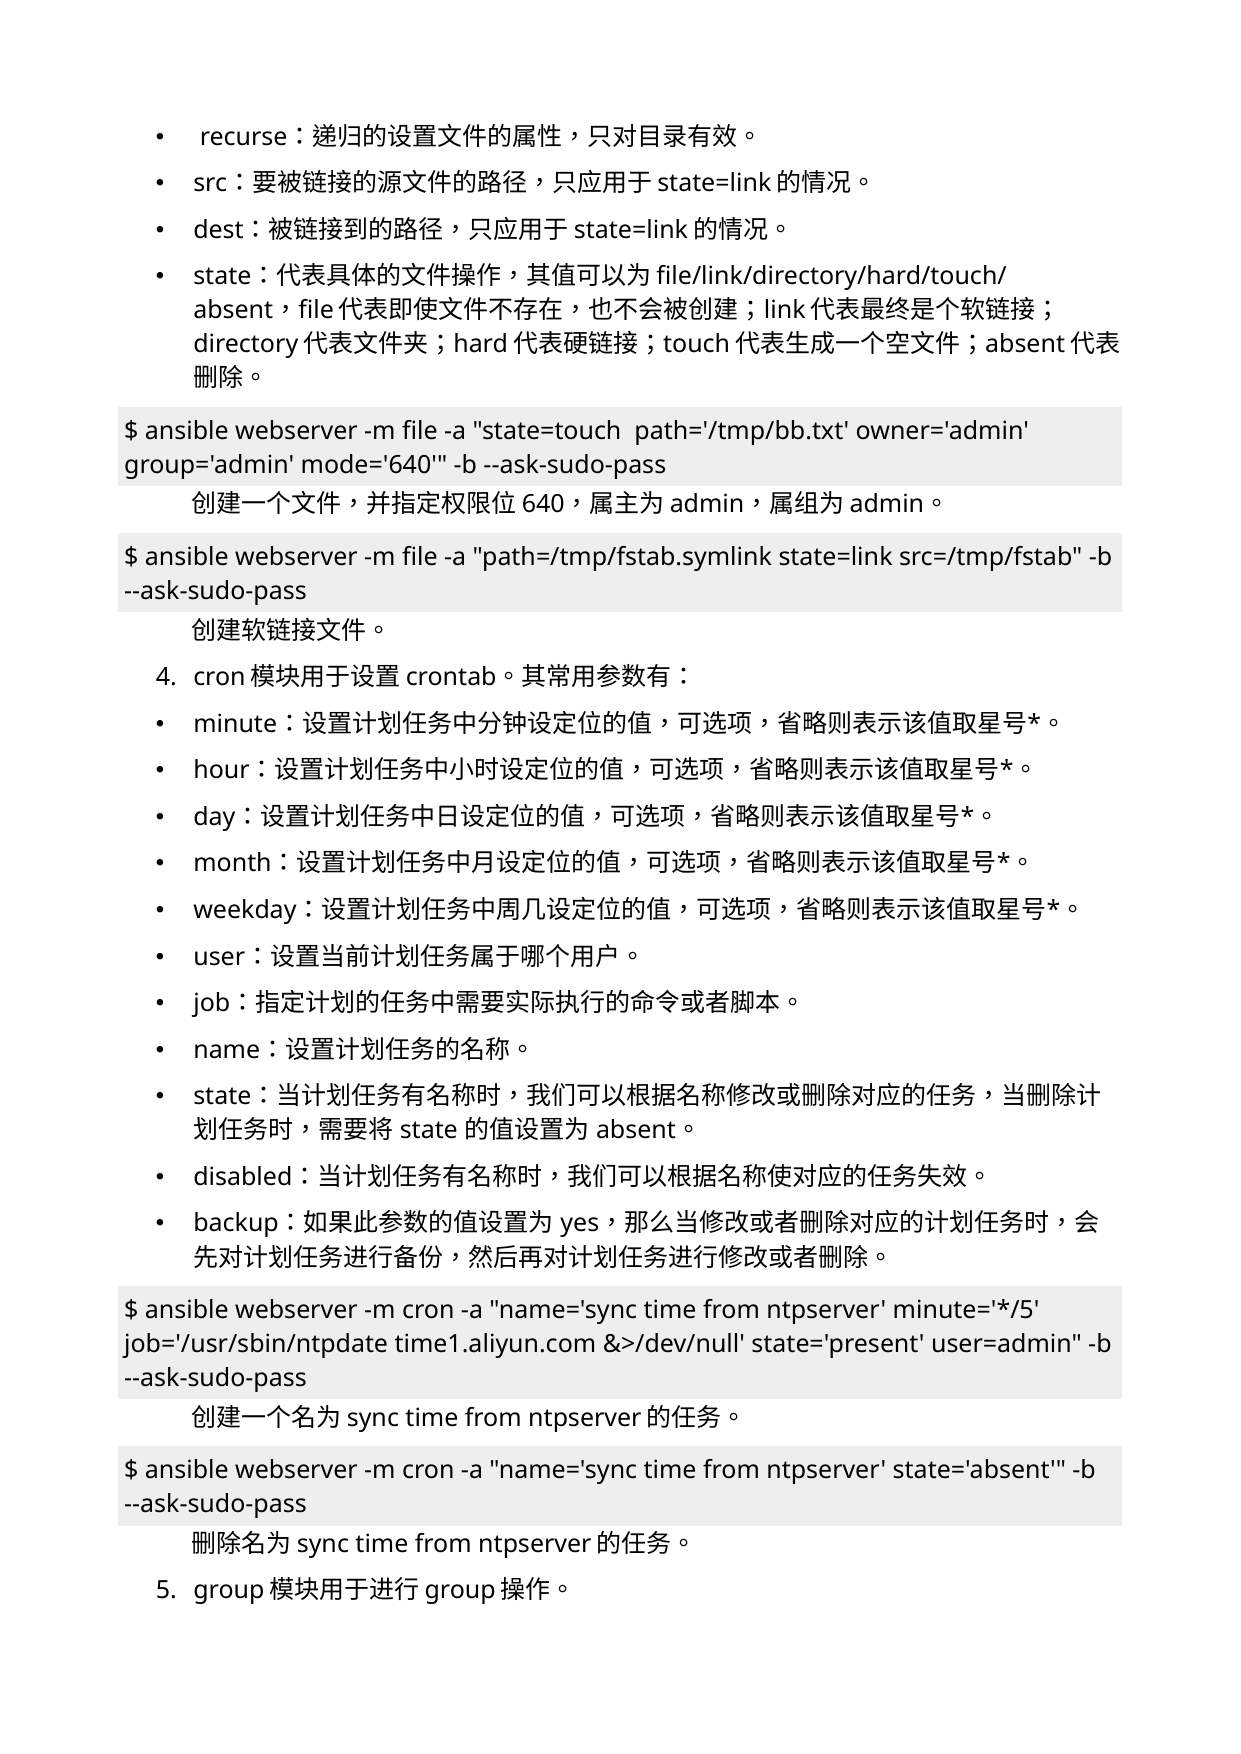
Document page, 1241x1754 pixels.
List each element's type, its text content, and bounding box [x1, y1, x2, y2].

list backup：如果此参数的值设置为 yes，那么当修改或者删除对应的计划任务时，会先对计划任务进行备份，然后再对计划任务进行修改或者删除。 [156, 1205, 1122, 1273]
list day：设置计划任务中日设定位的值，可选项，省略则表示该值取星号*。 [156, 798, 1122, 833]
table_header $ ansible webserver -m file -a "path=/tmp/fstab.symlink state=link src=/tmp/fstab" -b --ask-sudo-pass [118, 533, 1122, 612]
text 创建一个文件，并指定权限位640，属主为admin，属组为admin。 [118, 486, 1122, 520]
list recurse：递归的设置文件的属性，只对目录有效。 [156, 118, 1122, 152]
list src：要被链接的源文件的路径，只应用于state=link的情况。 [156, 165, 1122, 199]
list state：代表具体的文件操作，其值可以为file/link/directory/hard/touch/absent，file代表即使文件不存在，也不会被创建；link代表最终是个软链接；directory代表文件夹；hard代表硬链接；touch代表生成一个空文件；absent代表删除。 [156, 258, 1122, 394]
list disabled：当计划任务有名称时，我们可以根据名称使对应的任务失效。 [156, 1158, 1122, 1193]
list name：设置计划任务的名称。 [156, 1031, 1122, 1065]
list hour：设置计划任务中小时设定位的值，可选项，省略则表示该值取星号*。 [156, 752, 1122, 786]
text 创建一个名为sync time from ntpserver的任务。 [118, 1399, 1122, 1433]
list dest：被链接到的路径，只应用于state=link的情况。 [156, 211, 1122, 245]
table_header $ ansible webserver -m cron -a "name='sync time from ntpserver' state='absent'" -b --ask-sudo-pass [118, 1446, 1122, 1526]
list user：设置当前计划任务属于哪个用户。 [156, 938, 1122, 972]
list cron模块用于设置crontab。其常用参数有： [156, 659, 1122, 693]
table_header $ ansible webserver -m file -a "state=touch path='/tmp/bb.txt' owner='admin' group='admin' mode='640'" -b --ask-sudo-pass [118, 407, 1122, 486]
list group模块用于进行group操作。 [156, 1572, 1122, 1606]
list weekday：设置计划任务中周几设定位的值，可选项，省略则表示该值取星号*。 [156, 892, 1122, 926]
list minute：设置计划任务中分钟设定位的值，可选项，省略则表示该值取星号*。 [156, 705, 1122, 739]
list month：设置计划任务中月设定位的值，可选项，省略则表示该值取星号*。 [156, 845, 1122, 879]
table_header $ ansible webserver -m cron -a "name='sync time from ntpserver' minute='*/5' job='/usr/sbin/ntpdate time1.aliyun.com &>/dev/null' state='present' user=admin" -b --ask-sudo-pass [118, 1286, 1122, 1399]
text 删除名为sync time from ntpserver的任务。 [118, 1526, 1122, 1559]
list job：指定计划的任务中需要实际执行的命令或者脚本。 [156, 985, 1122, 1019]
text 创建软链接文件。 [118, 612, 1122, 646]
list state：当计划任务有名称时，我们可以根据名称修改或删除对应的任务，当删除计划任务时，需要将 state 的值设置为 absent。 [156, 1078, 1122, 1146]
